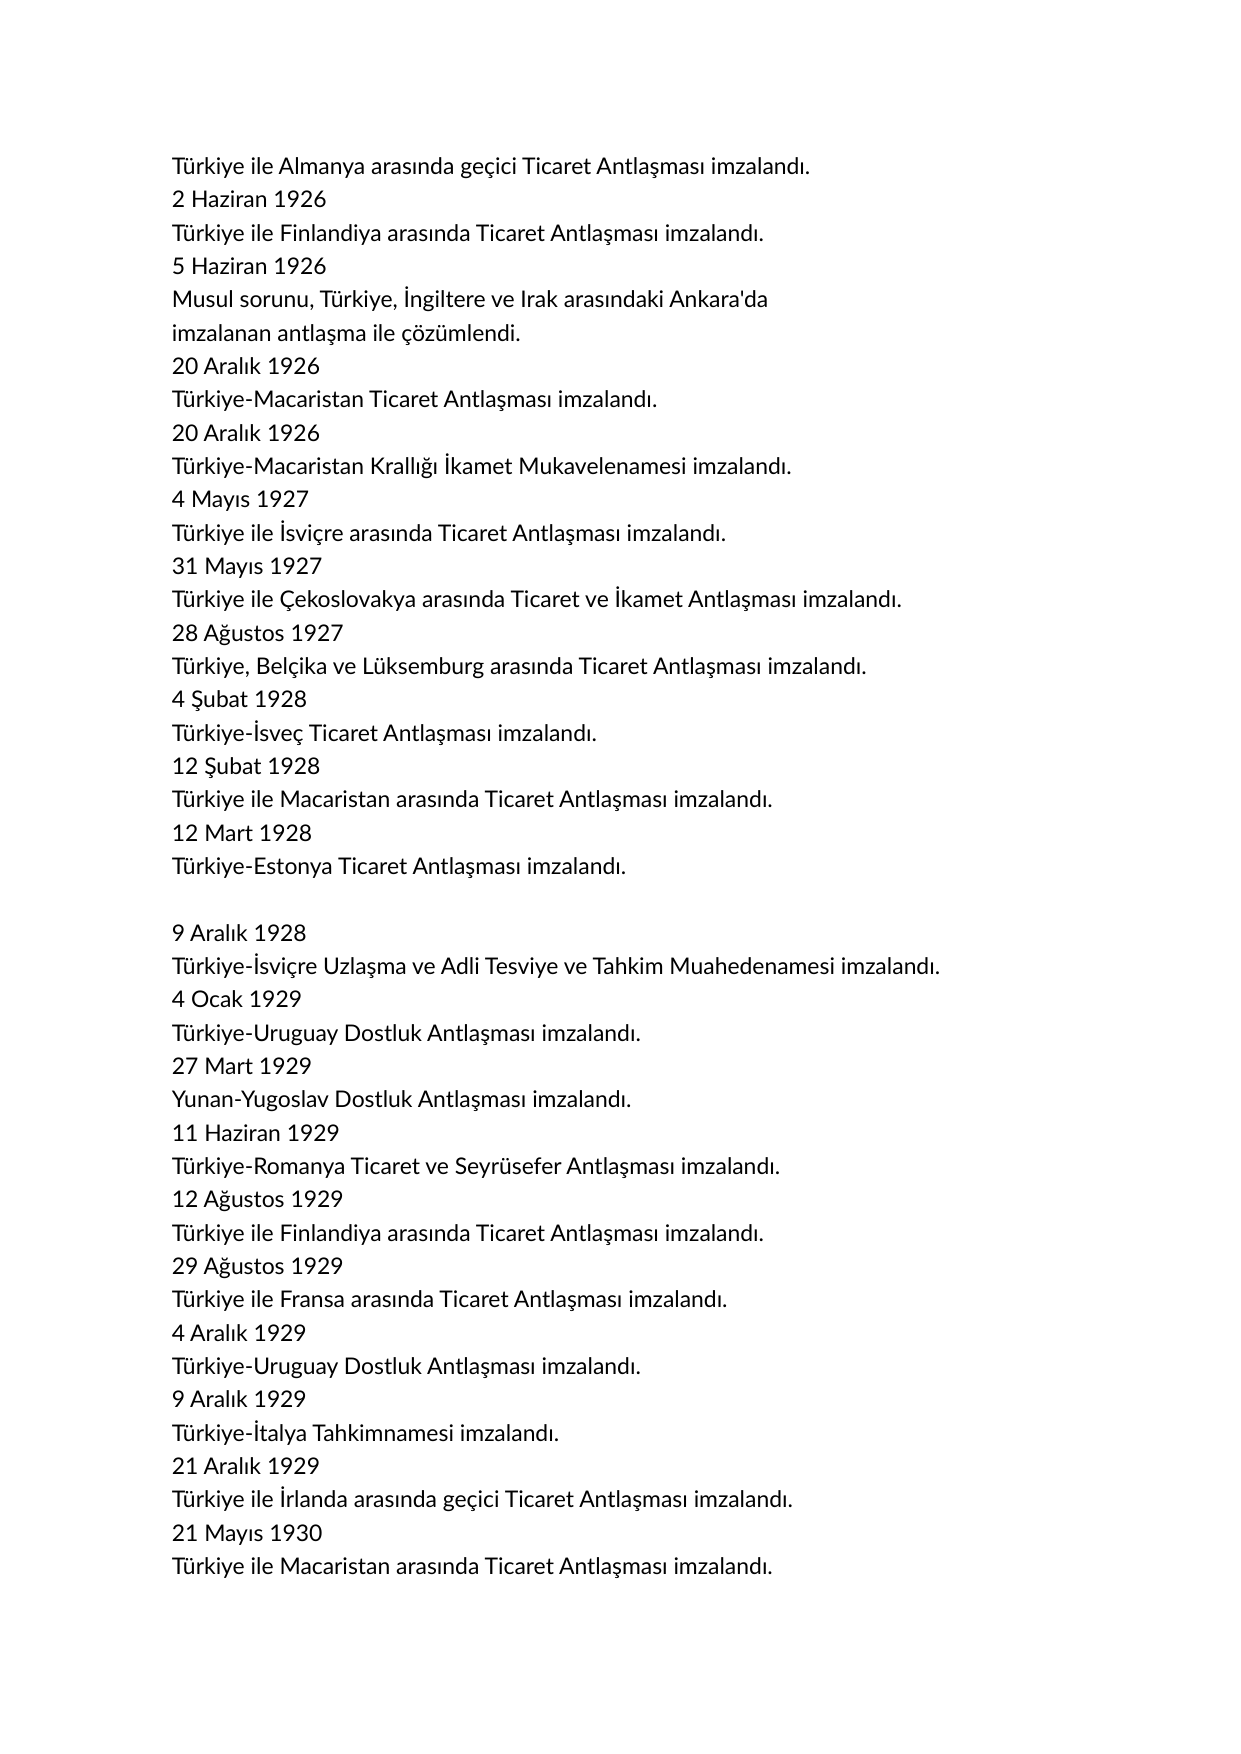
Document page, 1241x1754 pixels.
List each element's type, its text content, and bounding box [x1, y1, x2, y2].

text 12 Ağustos 1929 [112, 1181, 1126, 1214]
text Türkiye ile Finlandiya arasında Ticaret Antlaşması imzalandı. [112, 214, 1126, 248]
text 4 Şubat 1928 [112, 681, 1126, 714]
text 5 Haziran 1926 [112, 248, 1126, 281]
text Musul sorunu, Türkiye, İngiltere ve Irak arasındaki Ankara'da [112, 281, 1126, 314]
text 12 Mart 1928 [112, 814, 1126, 848]
text 11 Haziran 1929 [112, 1114, 1126, 1148]
text Türkiye, Belçika ve Lüksemburg arasında Ticaret Antlaşması imzalandı. [112, 648, 1126, 681]
text Yunan-Yugoslav Dostluk Antlaşması imzalandı. [112, 1081, 1126, 1114]
text 29 Ağustos 1929 [112, 1248, 1126, 1281]
text Türkiye-Estonya Ticaret Antlaşması imzalandı. [112, 848, 1126, 881]
text 21 Mayıs 1930 [112, 1514, 1126, 1548]
text 4 Aralık 1929 [112, 1314, 1126, 1348]
text 9 Aralık 1928 [112, 914, 1126, 948]
text Türkiye ile Almanya arasında geçici Ticaret Antlaşması imzalandı. [112, 148, 1126, 181]
text 9 Aralık 1929 [112, 1381, 1126, 1414]
text 2 Haziran 1926 [112, 181, 1126, 214]
text Türkiye ile Macaristan arasında Ticaret Antlaşması imzalandı. [112, 781, 1126, 814]
text Türkiye-Macaristan Ticaret Antlaşması imzalandı. [112, 381, 1126, 414]
text Türkiye ile İsviçre arasında Ticaret Antlaşması imzalandı. [112, 514, 1126, 548]
text 4 Ocak 1929 [112, 981, 1126, 1014]
text 28 Ağustos 1927 [112, 614, 1126, 648]
text Türkiye ile İrlanda arasında geçici Ticaret Antlaşması imzalandı. [112, 1481, 1126, 1514]
text Türkiye-Romanya Ticaret ve Seyrüsefer Antlaşması imzalandı. [112, 1148, 1126, 1181]
text 12 Şubat 1928 [112, 748, 1126, 781]
text 20 Aralık 1926 [112, 348, 1126, 381]
text Türkiye-Uruguay Dostluk Antlaşması imzalandı. [112, 1014, 1126, 1048]
text Türkiye ile Finlandiya arasında Ticaret Antlaşması imzalandı. [112, 1214, 1126, 1248]
text 20 Aralık 1926 [112, 414, 1126, 448]
text imzalanan antlaşma ile çözümlendi. [112, 314, 1126, 348]
text Türkiye-İtalya Tahkimnamesi imzalandı. [112, 1414, 1126, 1448]
text Türkiye-İsveç Ticaret Antlaşması imzalandı. [112, 714, 1126, 748]
text Türkiye ile Fransa arasında Ticaret Antlaşması imzalandı. [112, 1281, 1126, 1314]
text 31 Mayıs 1927 [112, 548, 1126, 581]
text Türkiye-Macaristan Krallığı İkamet Mukavelenamesi imzalandı. [112, 448, 1126, 481]
text 21 Aralık 1929 [112, 1448, 1126, 1481]
text Türkiye-İsviçre Uzlaşma ve Adli Tesviye ve Tahkim Muahedenamesi imzalandı. [112, 948, 1126, 981]
text Türkiye-Uruguay Dostluk Antlaşması imzalandı. [112, 1348, 1126, 1381]
text 4 Mayıs 1927 [112, 481, 1126, 514]
text 27 Mart 1929 [112, 1048, 1126, 1081]
text Türkiye ile Macaristan arasında Ticaret Antlaşması imzalandı. [112, 1548, 1126, 1581]
text Türkiye ile Çekoslovakya arasında Ticaret ve İkamet Antlaşması imzalandı. [112, 581, 1126, 614]
